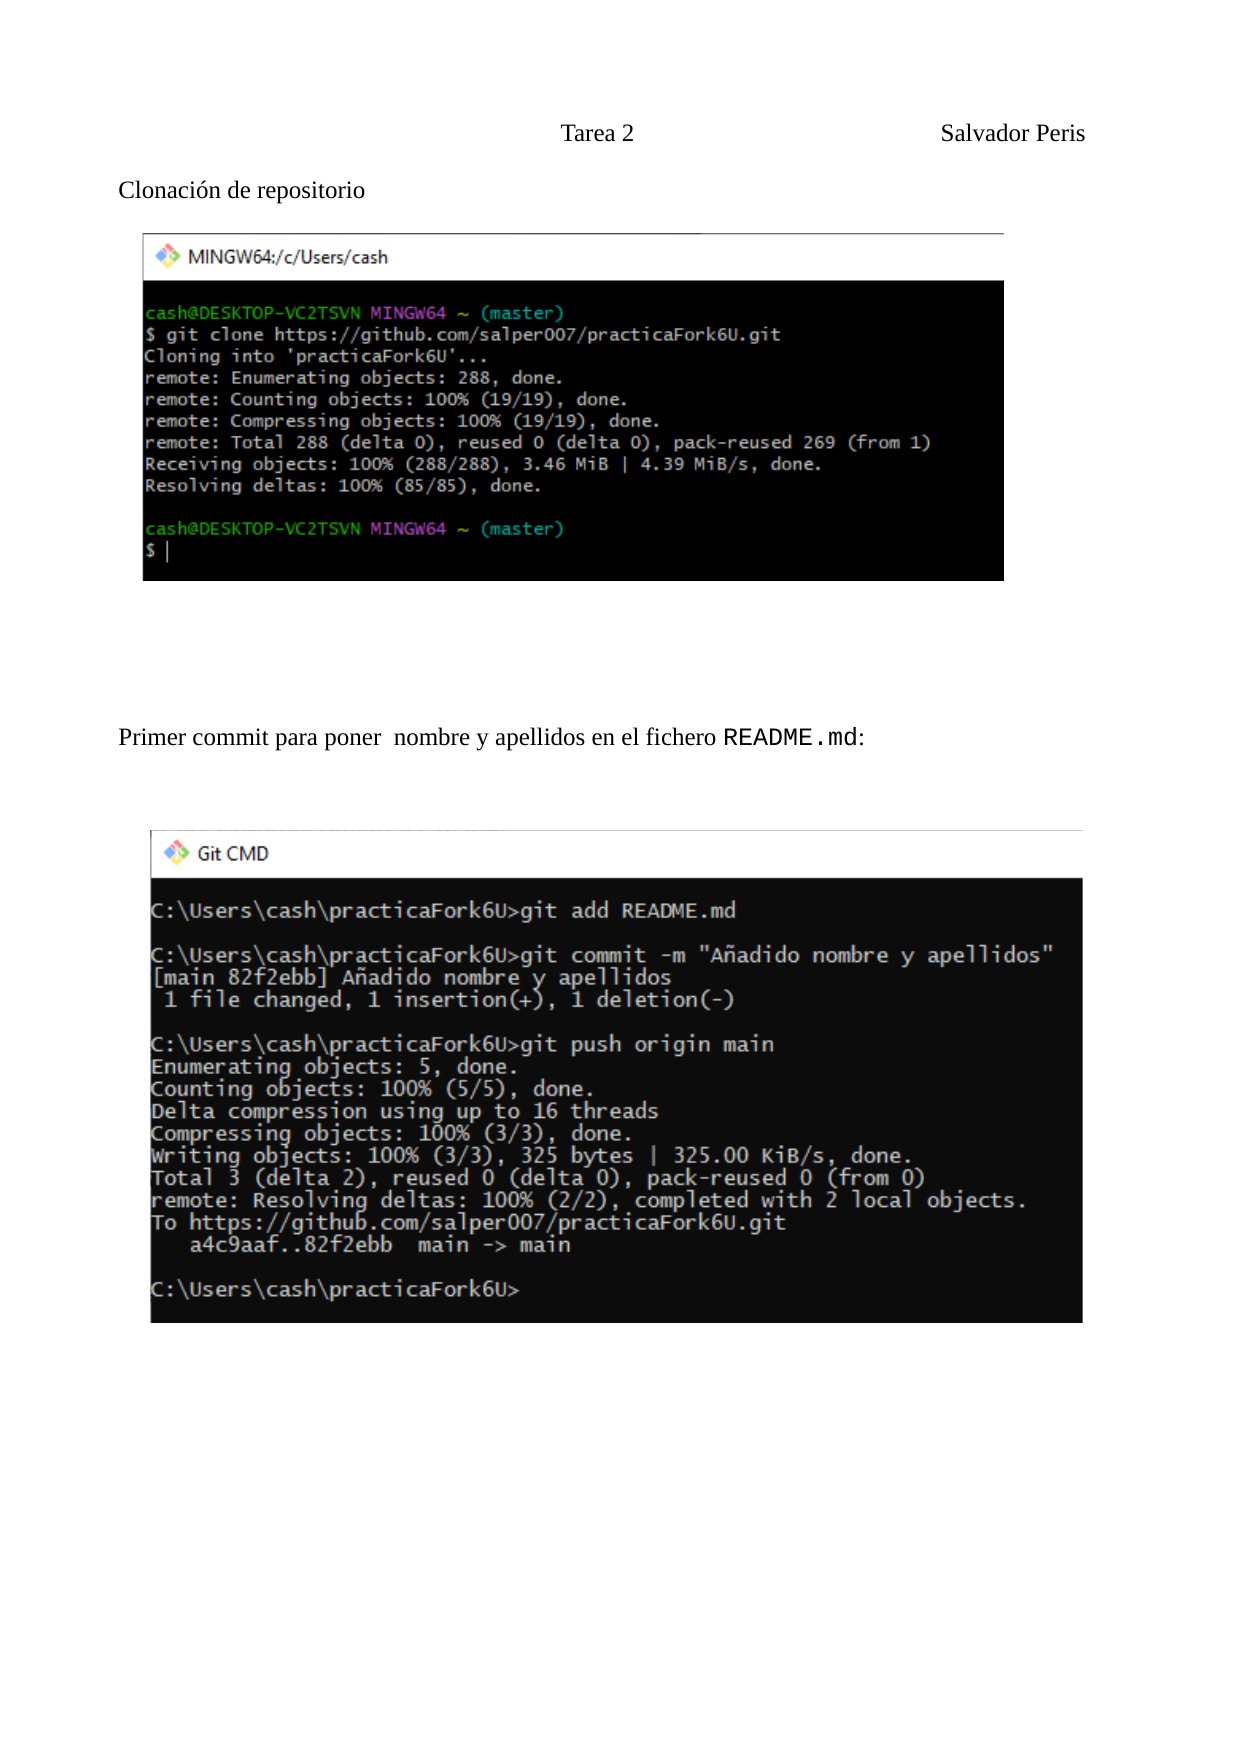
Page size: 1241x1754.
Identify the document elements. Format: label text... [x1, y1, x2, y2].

picture [142, 233, 1004, 581]
text Tarea 2 Salvador Peris [118, 118, 1122, 147]
text Primer commit para poner nombre y apellidos en el fichero README.md: [118, 722, 1122, 753]
picture [150, 830, 1083, 1323]
text Clonación de repositorio [118, 176, 1122, 204]
